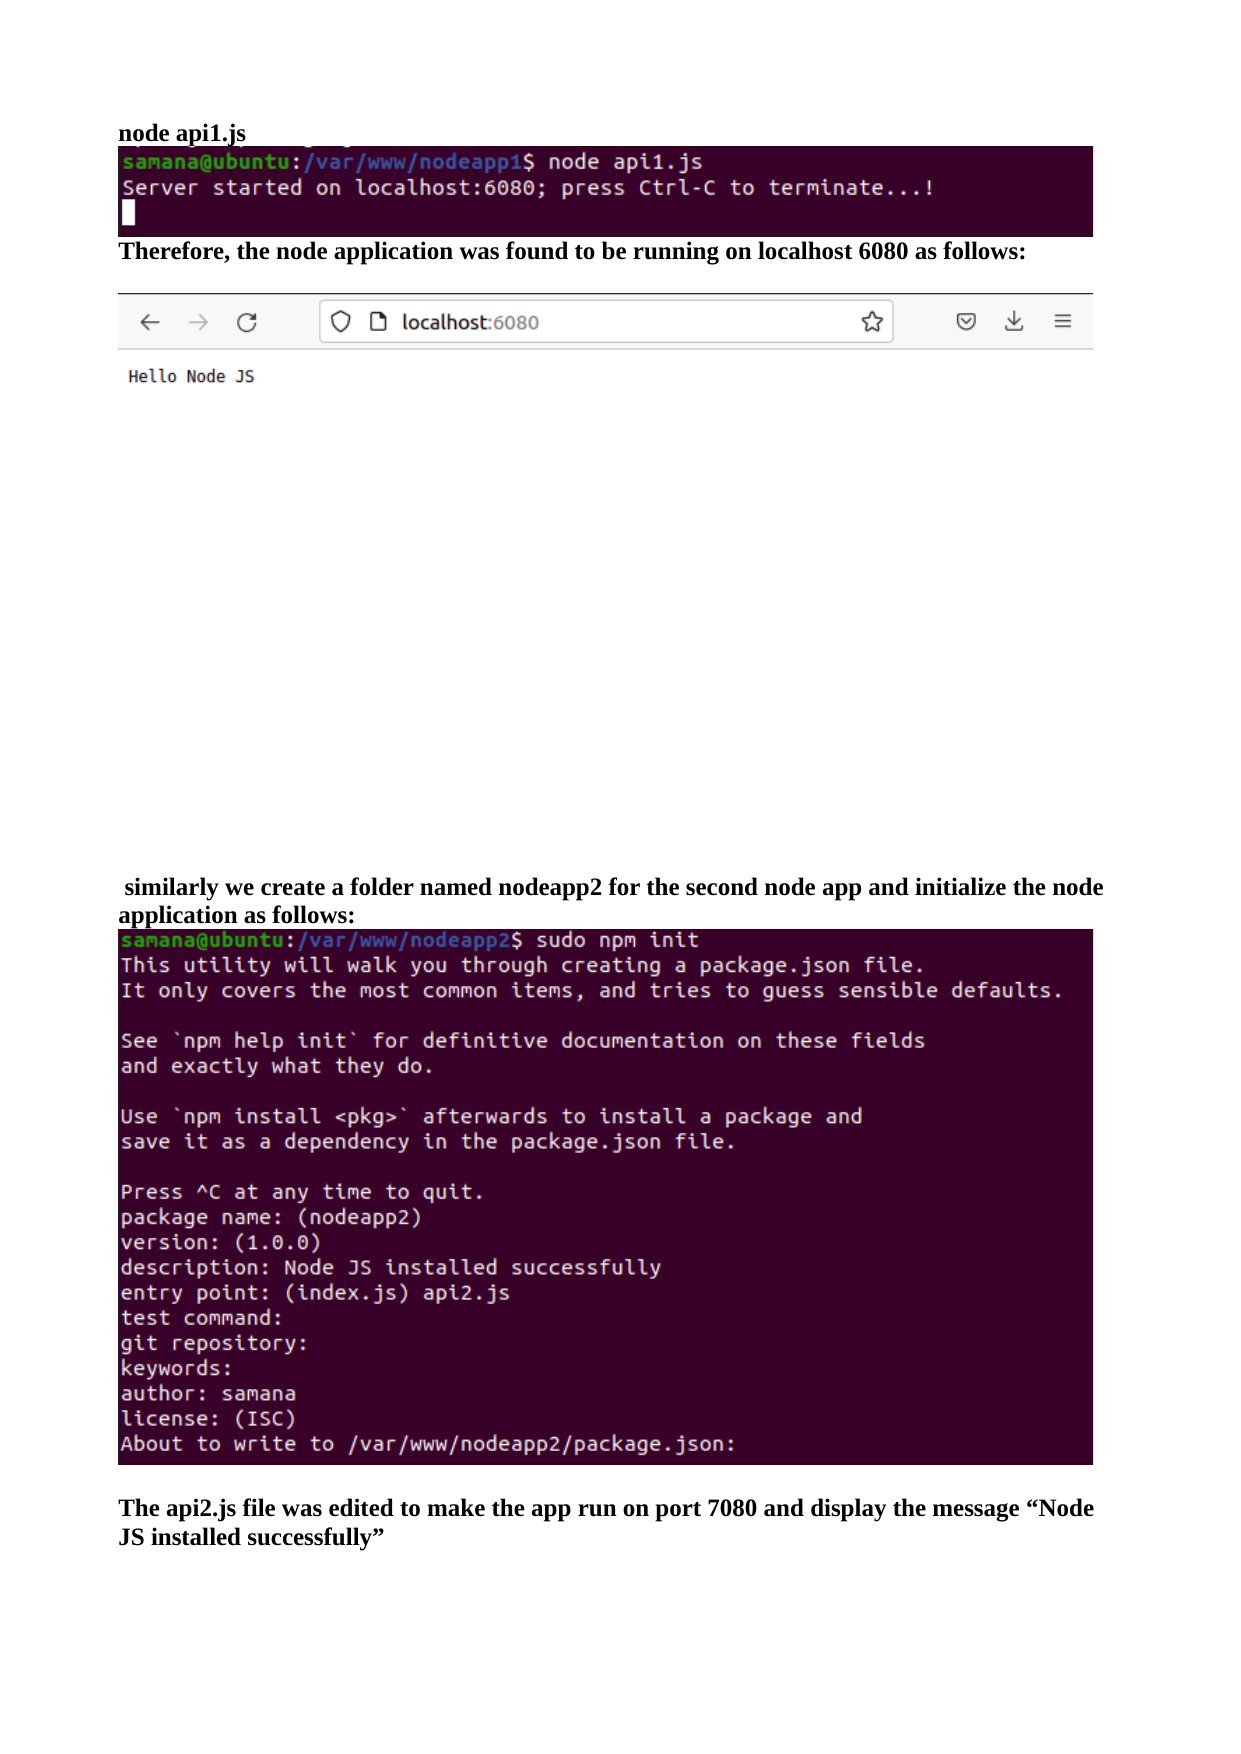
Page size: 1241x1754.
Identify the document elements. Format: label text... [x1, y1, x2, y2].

text node api1.js [118, 118, 1122, 147]
picture [118, 293, 1094, 499]
text Therefore, the node application was found to be running on localhost 6080 as follows: [118, 236, 1122, 265]
text similarly we create a folder named nodeapp2 for the second node app and initialize the node application as follows: [118, 872, 1122, 929]
text The api2.js file was edited to make the app run on port 7080 and display the message “Node JS installed successfully” [118, 1493, 1122, 1551]
picture [118, 929, 1094, 1465]
picture [118, 146, 1094, 237]
